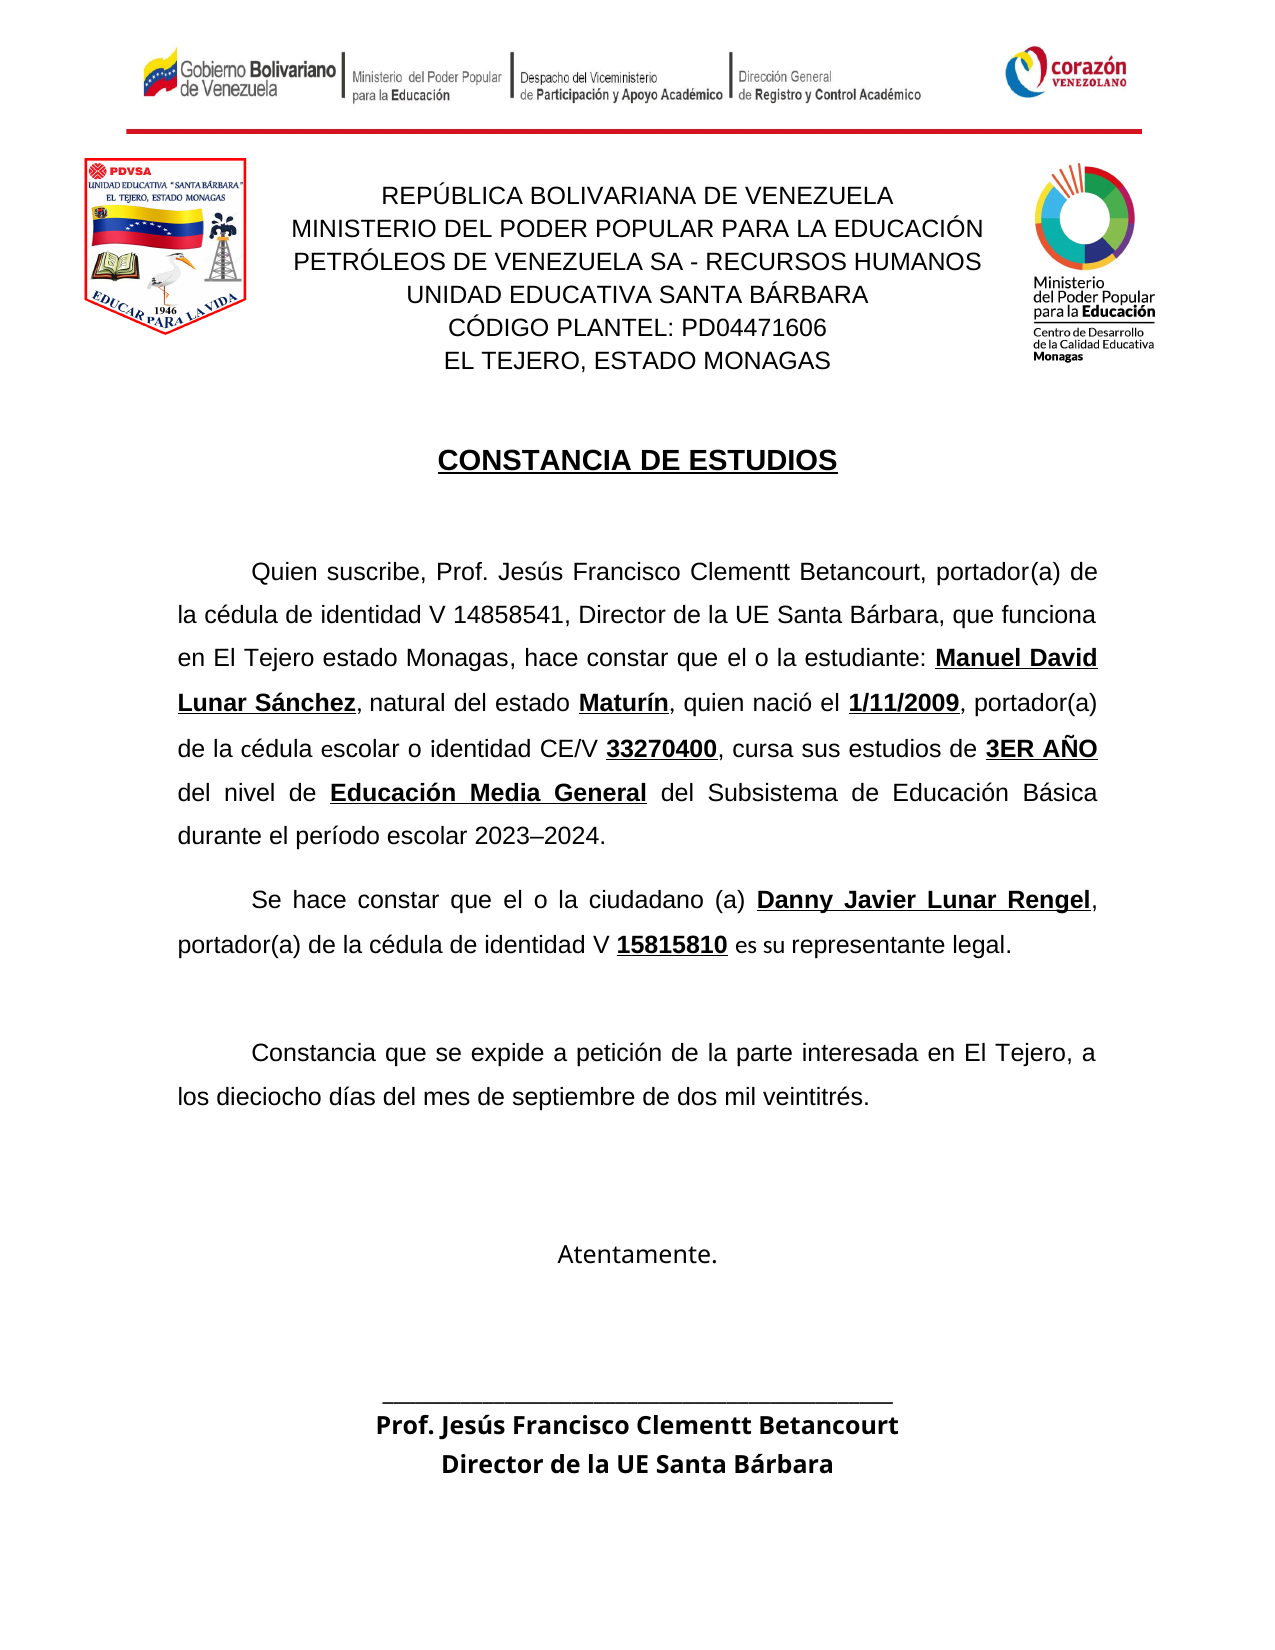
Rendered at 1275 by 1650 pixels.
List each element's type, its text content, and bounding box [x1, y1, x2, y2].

text Atentamente. [177, 1237, 1098, 1271]
text Prof. Jesús Francisco Clementt Betancourt [177, 1407, 1098, 1441]
text CÓDIGO PLANTEL: PD04471606 [177, 313, 978, 341]
text UNIDAD EDUCATIVA SANTA BÁRBARA [252, 280, 978, 308]
text Director de la UE Santa Bárbara [177, 1447, 1098, 1481]
text Se hace constar que el o la ciudadano (a) Danny Javier Lunar Rengel, portador(a) de la cédula de identidad V 15815810 es su representante legal. [177, 885, 1098, 959]
text Quien suscribe, Prof. Jesús Francisco Clementt Betancourt, portador(a) de la cédula de identidad V 14858541, Director de la UE Santa Bárbara, que funciona en El Tejero estado Monagas, hace constar que el o la estudiante: Manuel David Lunar Sánchez, natural del estado Maturín, quien nació el 1/11/2009, portador(a) de la cédula escolar o identidad CE/V 33270400, cursa sus estudios de 3ER AÑO del nivel de Educación Media General del Subsistema de Educación Básica durante el período escolar 2023–2024. [177, 557, 1098, 849]
picture [79, 158, 252, 335]
subtitle REPÚBLICA BOLIVARIANA DE VENEZUELA [252, 181, 978, 209]
subtitle PETRÓLEOS DE VENEZUELA SA - RECURSOS HUMANOS [252, 247, 978, 275]
subtitle CONSTANCIA DE ESTUDIOS [177, 443, 1098, 476]
picture [978, 153, 1200, 377]
text Constancia que se expide a petición de la parte interesada en El Tejero, a los dieciocho días del mes de septiembre de dos mil veintitrés. [177, 1038, 1098, 1110]
text ______________________________________________ [177, 1373, 1098, 1407]
text EL TEJERO, ESTADO MONAGAS [177, 346, 978, 374]
subtitle MINISTERIO DEL PODER POPULAR PARA LA EDUCACIÓN [252, 214, 978, 242]
picture [126, 11, 1142, 134]
